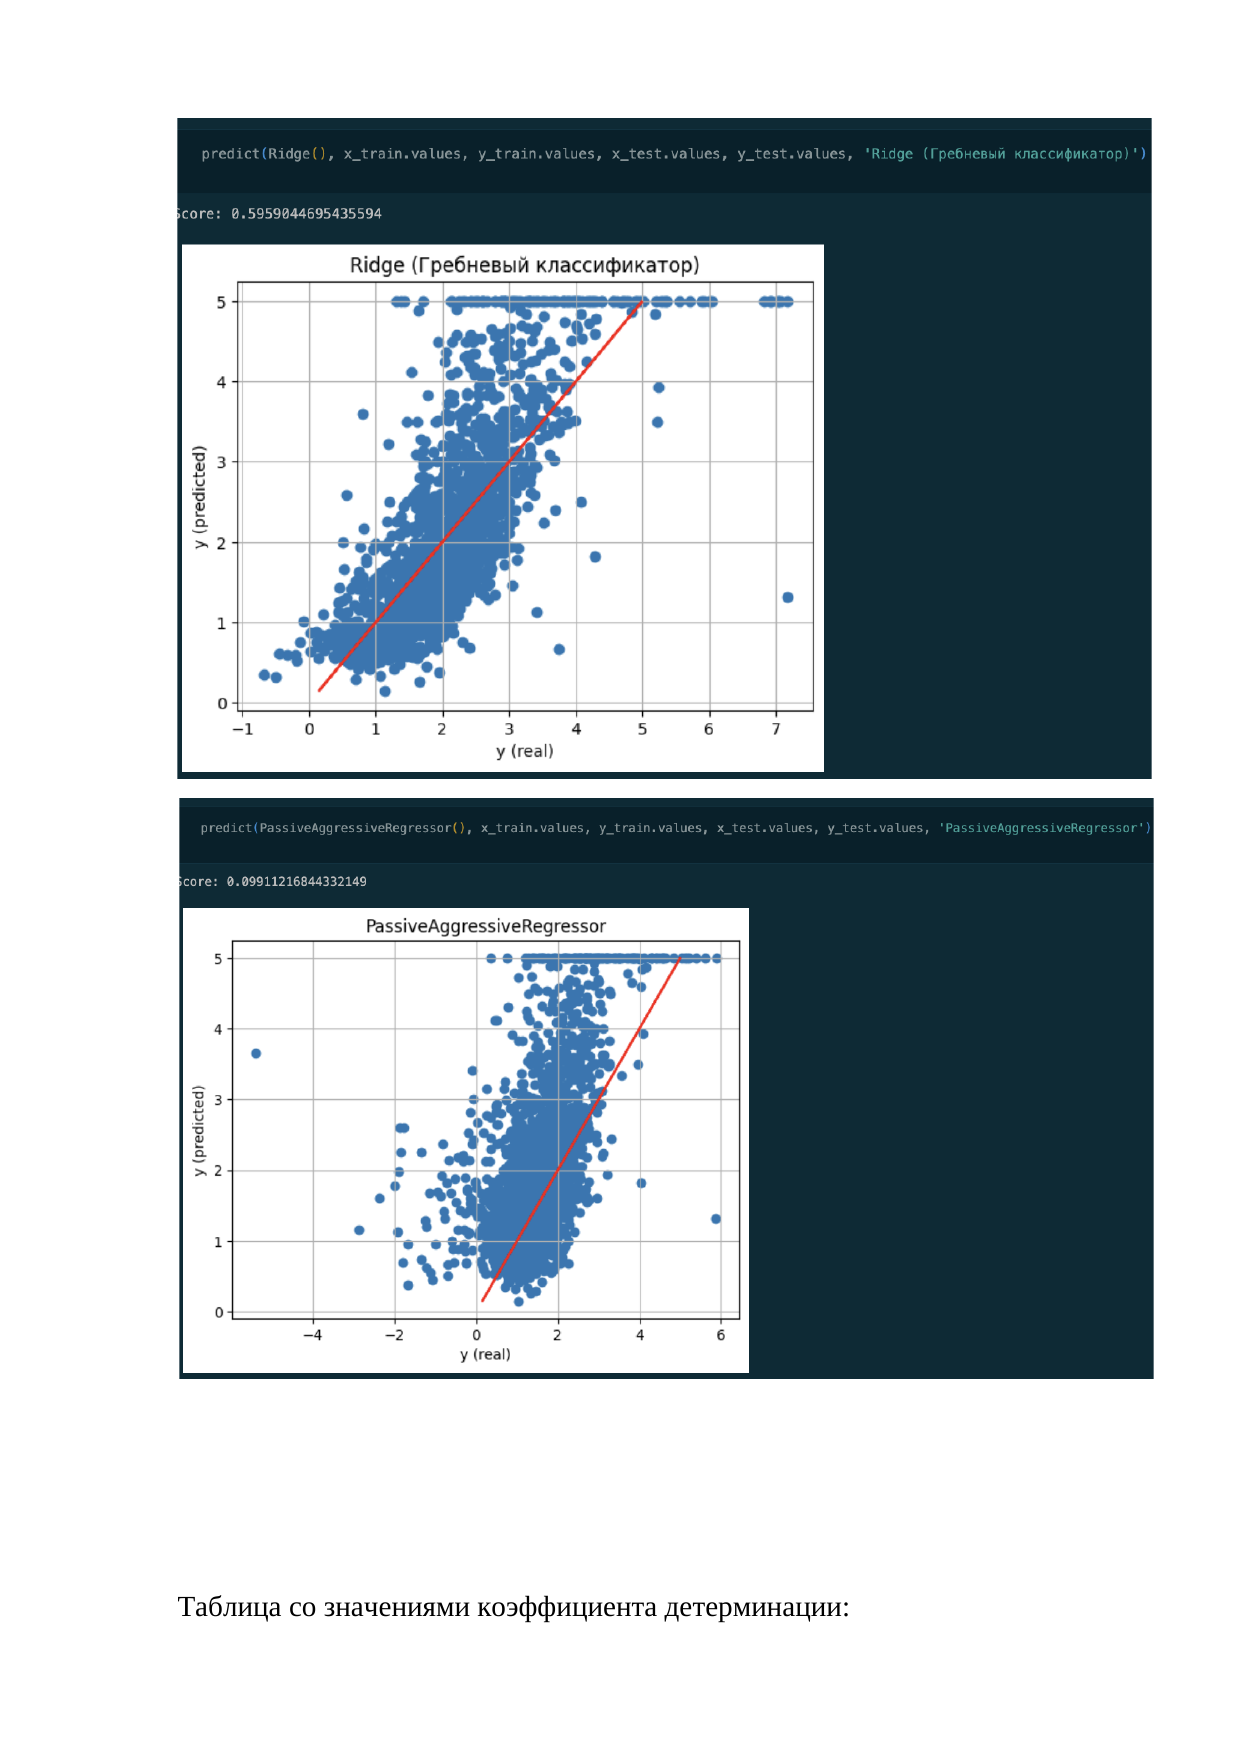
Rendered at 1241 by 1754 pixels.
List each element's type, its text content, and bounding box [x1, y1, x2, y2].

picture [179, 798, 1154, 1379]
text Таблица со значениями коэффициента детерминации: [177, 1589, 1152, 1623]
picture [177, 118, 1152, 779]
